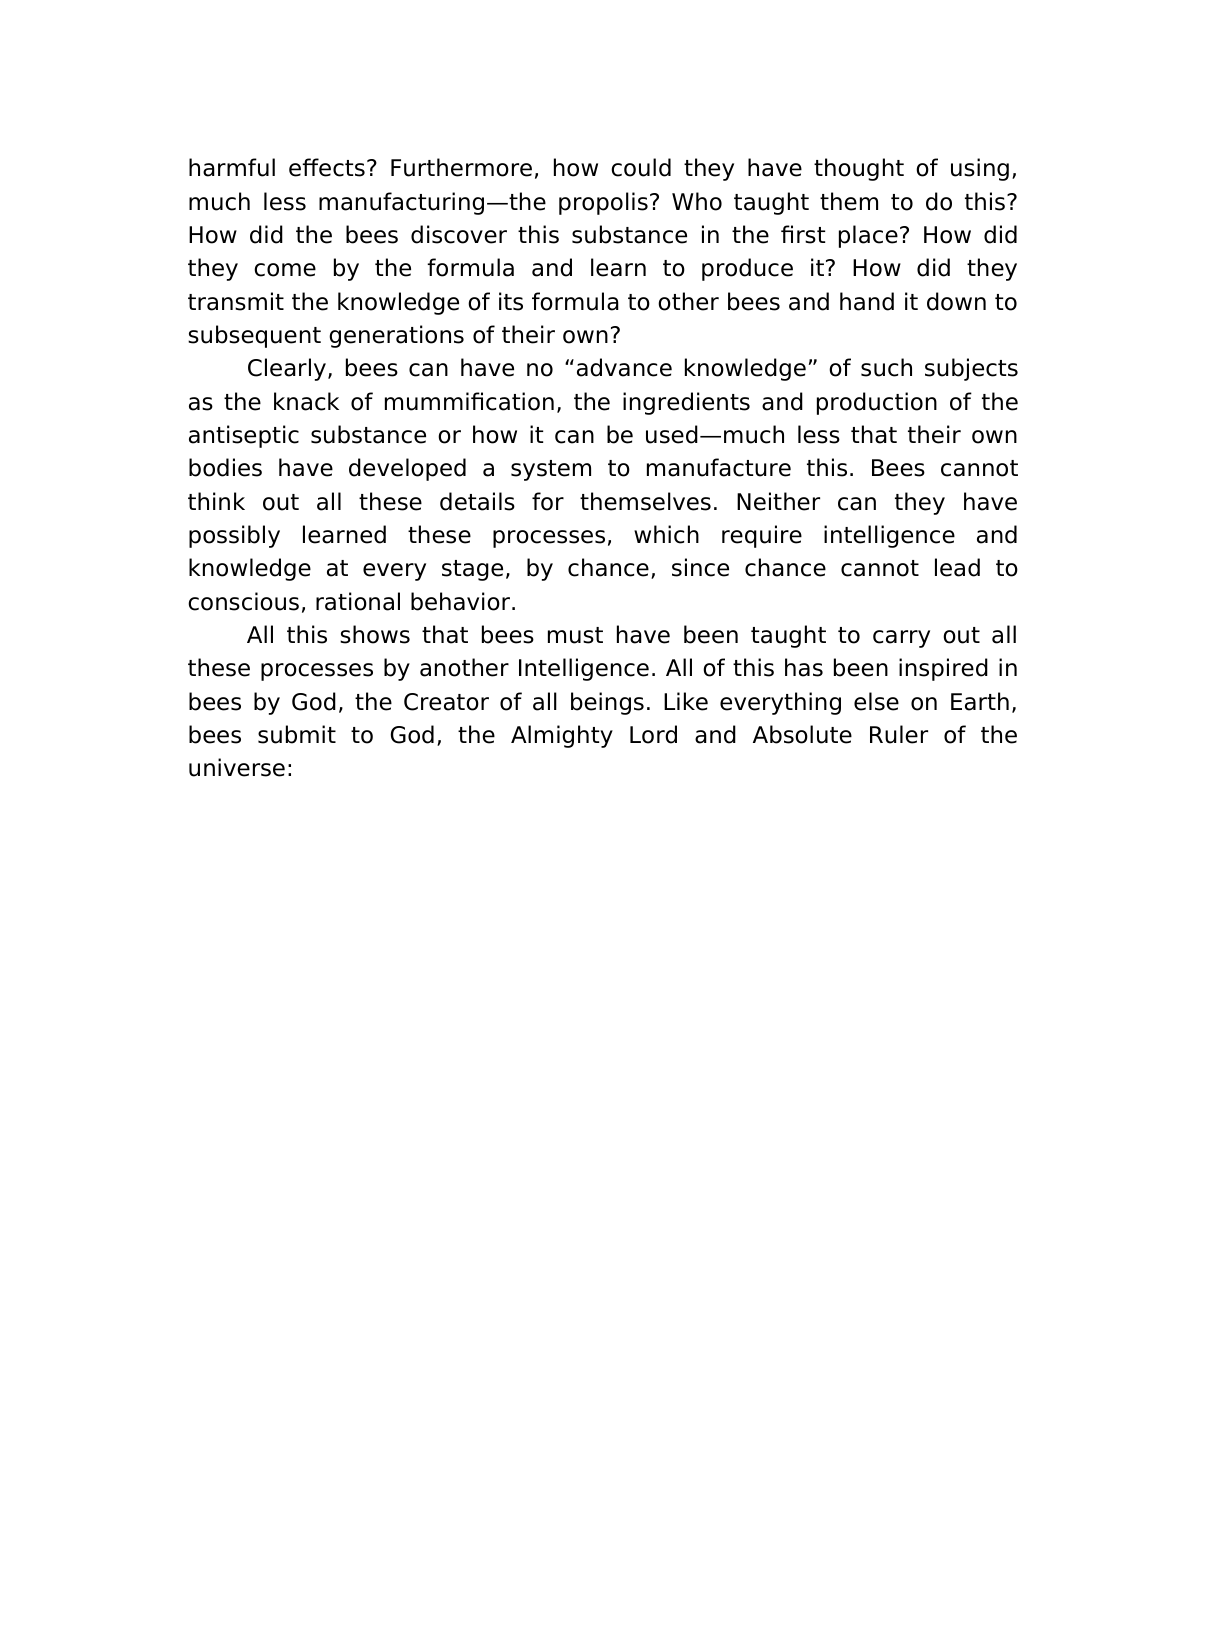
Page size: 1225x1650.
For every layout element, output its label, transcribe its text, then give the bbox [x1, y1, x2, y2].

text Clearly, bees can have no “advance knowledge” of such subjects as the knack of mummification, the ingredients and production of the antiseptic substance or how it can be used—much less that their own bodies have developed a system to manufacture this. Bees cannot think out all these details for themselves. Neither can they have possibly learned these processes, which require intelligence and knowledge at every stage, by chance, since chance cannot lead to conscious, rational behavior. [187, 350, 1020, 617]
text All this shows that bees must have been taught to carry out all these processes by another Intelligence. All of this has been inspired in bees by God, the Creator of all beings. Like everything else on Earth, bees submit to God, the Almighty Lord and Absolute Ruler of the universe: [187, 617, 1020, 783]
text harmful effects? Furthermore, how could they have thought of using, much less manufacturing—the propolis? Who taught them to do this? How did the bees discover this substance in the first place? How did they come by the formula and learn to produce it? How did they transmit the knowledge of its formula to other bees and hand it down to subsequent generations of their own? [187, 150, 1020, 350]
